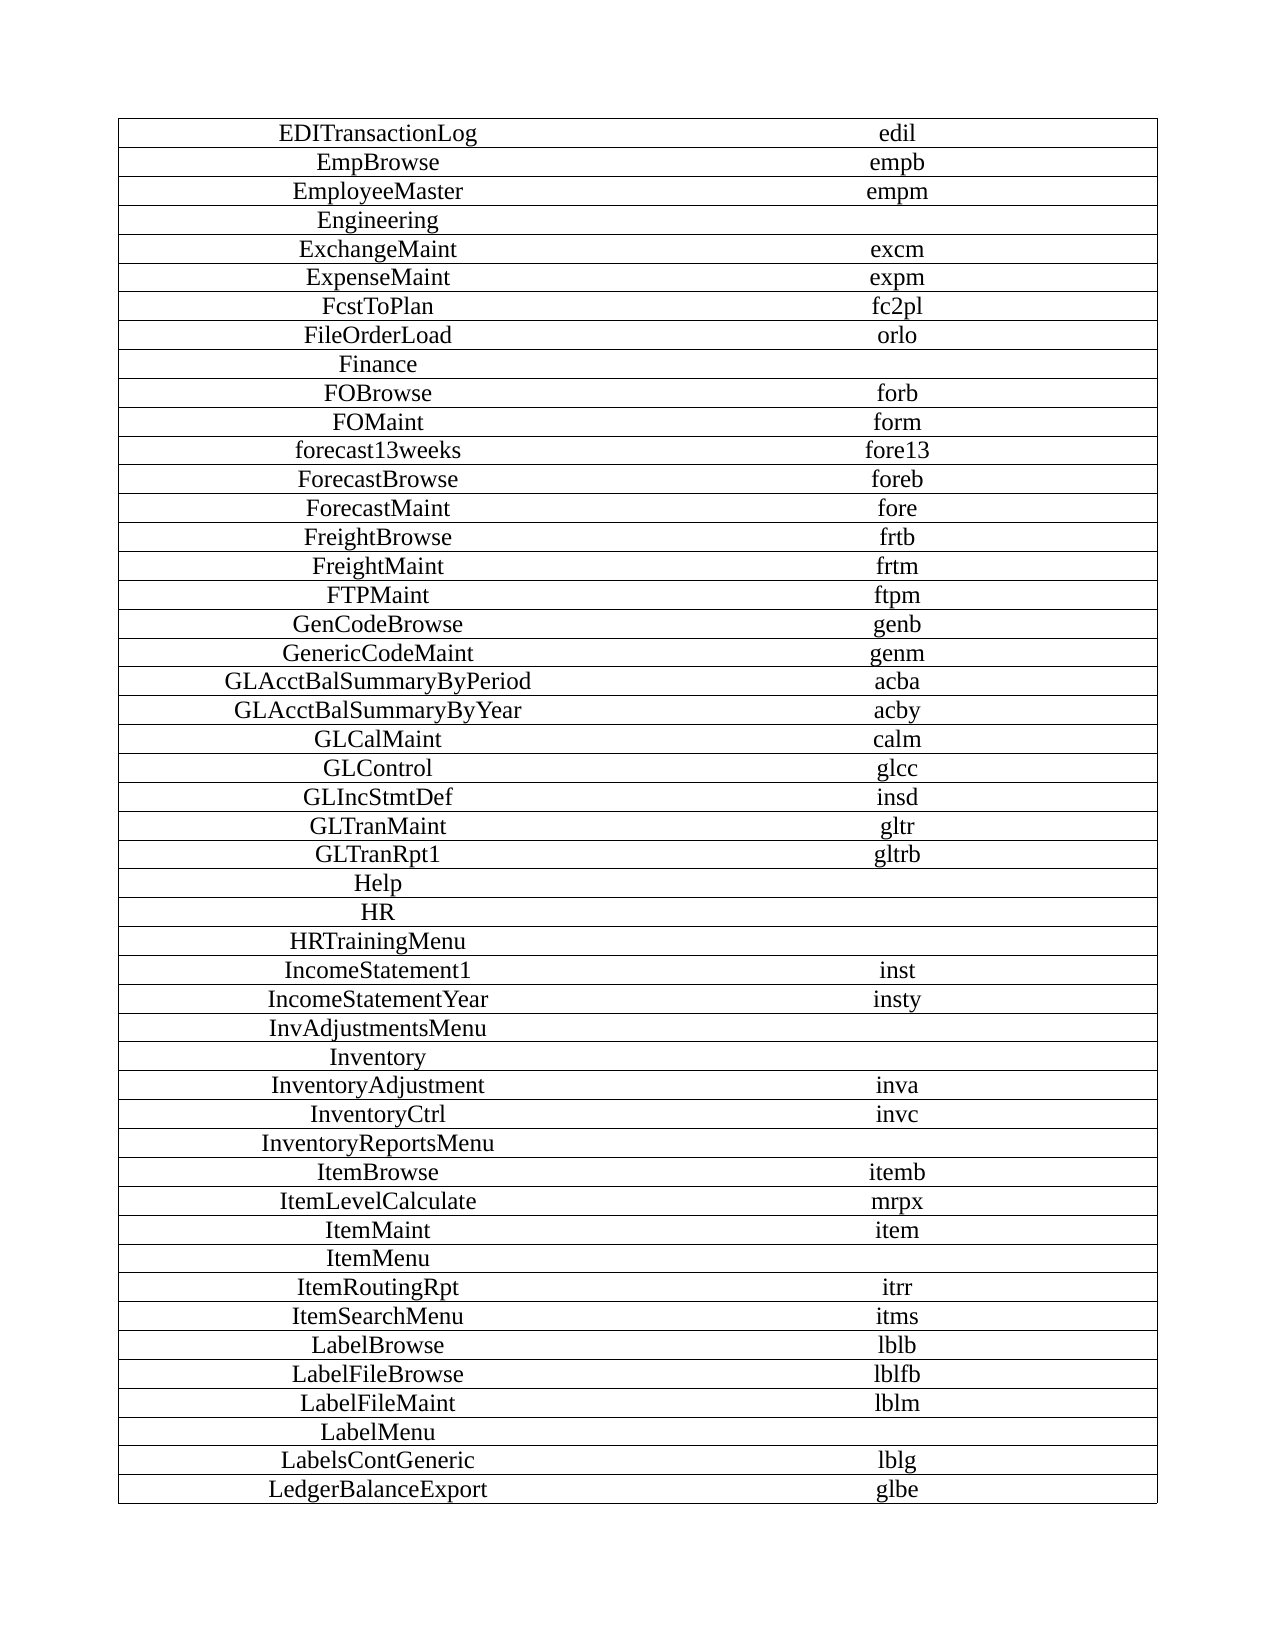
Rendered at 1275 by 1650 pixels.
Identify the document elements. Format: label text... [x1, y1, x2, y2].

table_cell IncomeStatementYear [119, 985, 637, 1013]
table_cell lblm [638, 1389, 1157, 1417]
table_cell GLIncStmtDef [119, 783, 637, 811]
table_cell glbe [638, 1475, 1157, 1503]
table_cell [638, 869, 1157, 897]
table_cell FcstToPlan [119, 292, 637, 320]
table_cell ftpm [638, 581, 1157, 609]
table_cell FreightMaint [119, 552, 637, 580]
table_cell [638, 898, 1157, 926]
table_cell InventoryAdjustment [119, 1071, 637, 1099]
table_cell GLTranMaint [119, 812, 637, 839]
table_cell GenericCodeMaint [119, 639, 637, 666]
table_cell [638, 1042, 1157, 1070]
table_cell InventoryCtrl [119, 1100, 637, 1128]
table_cell frtm [638, 552, 1157, 580]
table_cell insd [638, 783, 1157, 811]
table_cell EDITransactionLog [119, 119, 637, 147]
table_cell form [638, 408, 1157, 436]
table_cell InvAdjustmentsMenu [119, 1014, 637, 1041]
table_cell forecast13weeks [119, 437, 637, 464]
table_cell itrr [638, 1273, 1157, 1301]
table_cell LedgerBalanceExport [119, 1475, 637, 1503]
table_cell FOBrowse [119, 379, 637, 407]
table_cell insty [638, 985, 1157, 1013]
table_cell EmployeeMaster [119, 177, 637, 205]
table_cell [638, 927, 1157, 955]
table_cell Engineering [119, 206, 637, 233]
table_cell lblb [638, 1331, 1157, 1359]
table_cell Inventory [119, 1042, 637, 1070]
table_cell itms [638, 1302, 1157, 1330]
table_cell inva [638, 1071, 1157, 1099]
table_cell ForecastBrowse [119, 465, 637, 493]
table_cell lblfb [638, 1360, 1157, 1388]
table_cell [638, 1418, 1157, 1445]
table_cell orlo [638, 321, 1157, 349]
table_cell edil [638, 119, 1157, 147]
table_cell GLCalMaint [119, 725, 637, 753]
table_cell FTPMaint [119, 581, 637, 609]
table_cell ExpenseMaint [119, 264, 637, 291]
table_cell ItemLevelCalculate [119, 1187, 637, 1214]
table_cell itemb [638, 1158, 1157, 1186]
table_cell acba [638, 667, 1157, 695]
table_cell fc2pl [638, 292, 1157, 320]
table_cell forb [638, 379, 1157, 407]
table_cell ForecastMaint [119, 494, 637, 522]
table_cell calm [638, 725, 1157, 753]
table_cell FileOrderLoad [119, 321, 637, 349]
table_cell ItemSearchMenu [119, 1302, 637, 1330]
table_cell LabelBrowse [119, 1331, 637, 1359]
table_cell gltrb [638, 841, 1157, 868]
table_cell GenCodeBrowse [119, 610, 637, 637]
table_cell expm [638, 264, 1157, 291]
table_cell fore [638, 494, 1157, 522]
table_cell [638, 350, 1157, 378]
table_cell genm [638, 639, 1157, 666]
table_cell frtb [638, 523, 1157, 551]
table_cell glcc [638, 754, 1157, 782]
table_cell item [638, 1216, 1157, 1243]
table_cell ItemMenu [119, 1245, 637, 1272]
table_cell [638, 1245, 1157, 1272]
table_cell Help [119, 869, 637, 897]
table_cell FreightBrowse [119, 523, 637, 551]
table_cell inst [638, 956, 1157, 984]
table_cell ItemBrowse [119, 1158, 637, 1186]
table_cell empm [638, 177, 1157, 205]
table_cell gltr [638, 812, 1157, 839]
table_cell IncomeStatement1 [119, 956, 637, 984]
table_cell LabelFileMaint [119, 1389, 637, 1417]
table_cell [638, 206, 1157, 233]
table_cell excm [638, 235, 1157, 262]
table_cell Finance [119, 350, 637, 378]
table_cell GLAcctBalSummaryByYear [119, 696, 637, 724]
table_cell lblg [638, 1446, 1157, 1474]
table_cell mrpx [638, 1187, 1157, 1214]
table_cell LabelFileBrowse [119, 1360, 637, 1388]
table_cell GLTranRpt1 [119, 841, 637, 868]
table_cell EmpBrowse [119, 148, 637, 176]
table_cell [638, 1014, 1157, 1041]
table_cell genb [638, 610, 1157, 637]
table_cell acby [638, 696, 1157, 724]
table_cell [638, 1129, 1157, 1157]
table_cell ExchangeMaint [119, 235, 637, 262]
table_cell ItemRoutingRpt [119, 1273, 637, 1301]
table_cell ItemMaint [119, 1216, 637, 1243]
table_cell FOMaint [119, 408, 637, 436]
table_cell HR [119, 898, 637, 926]
table_cell invc [638, 1100, 1157, 1128]
table_cell GLControl [119, 754, 637, 782]
table_cell HRTrainingMenu [119, 927, 637, 955]
table_cell empb [638, 148, 1157, 176]
table_cell InventoryReportsMenu [119, 1129, 637, 1157]
table_cell foreb [638, 465, 1157, 493]
table_cell LabelsContGeneric [119, 1446, 637, 1474]
table_cell GLAcctBalSummaryByPeriod [119, 667, 637, 695]
table_cell LabelMenu [119, 1418, 637, 1445]
table_cell fore13 [638, 437, 1157, 464]
